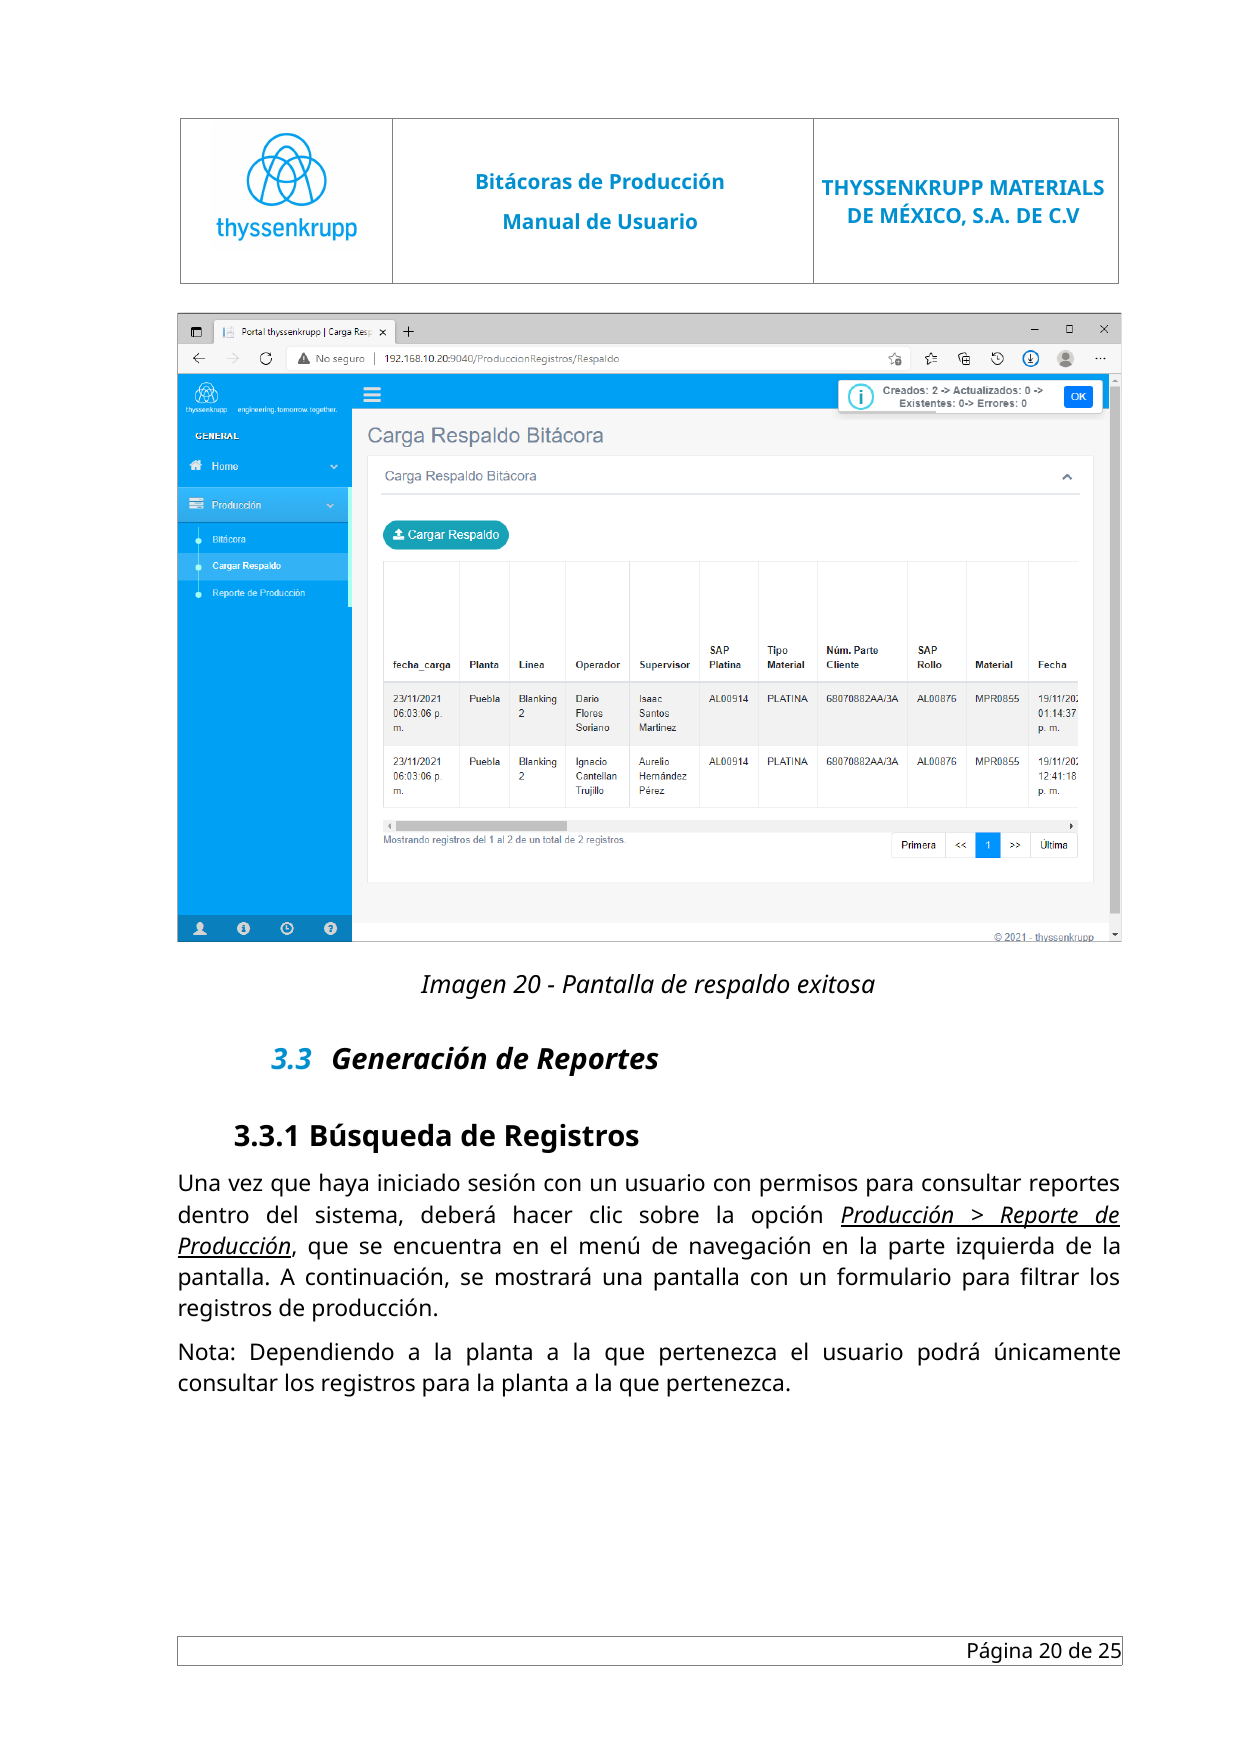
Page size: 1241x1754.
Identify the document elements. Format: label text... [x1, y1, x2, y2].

subtitle Búsqueda de Registros [233, 1115, 1122, 1155]
text Imagen 20 - Pantalla de respaldo exitosa [177, 966, 1122, 1000]
subtitle Generación de Reportes [271, 1038, 1122, 1078]
text Nota: Dependiendo a la planta a la que pertenezca el usuario podrá únicamente consultar los registros para la planta a la que pertenezca. [177, 1336, 1122, 1398]
text Una vez que haya iniciado sesión con un usuario con permisos para consultar reportes dentro del sistema, deberá hacer clic sobre la opción Producción > Reporte de Producción, que se encuentra en el menú de navegación en la parte izquierda de la pantalla. A continuación, se mostrará una pantalla con un formulario para filtrar los registros de producción. [177, 1167, 1122, 1323]
